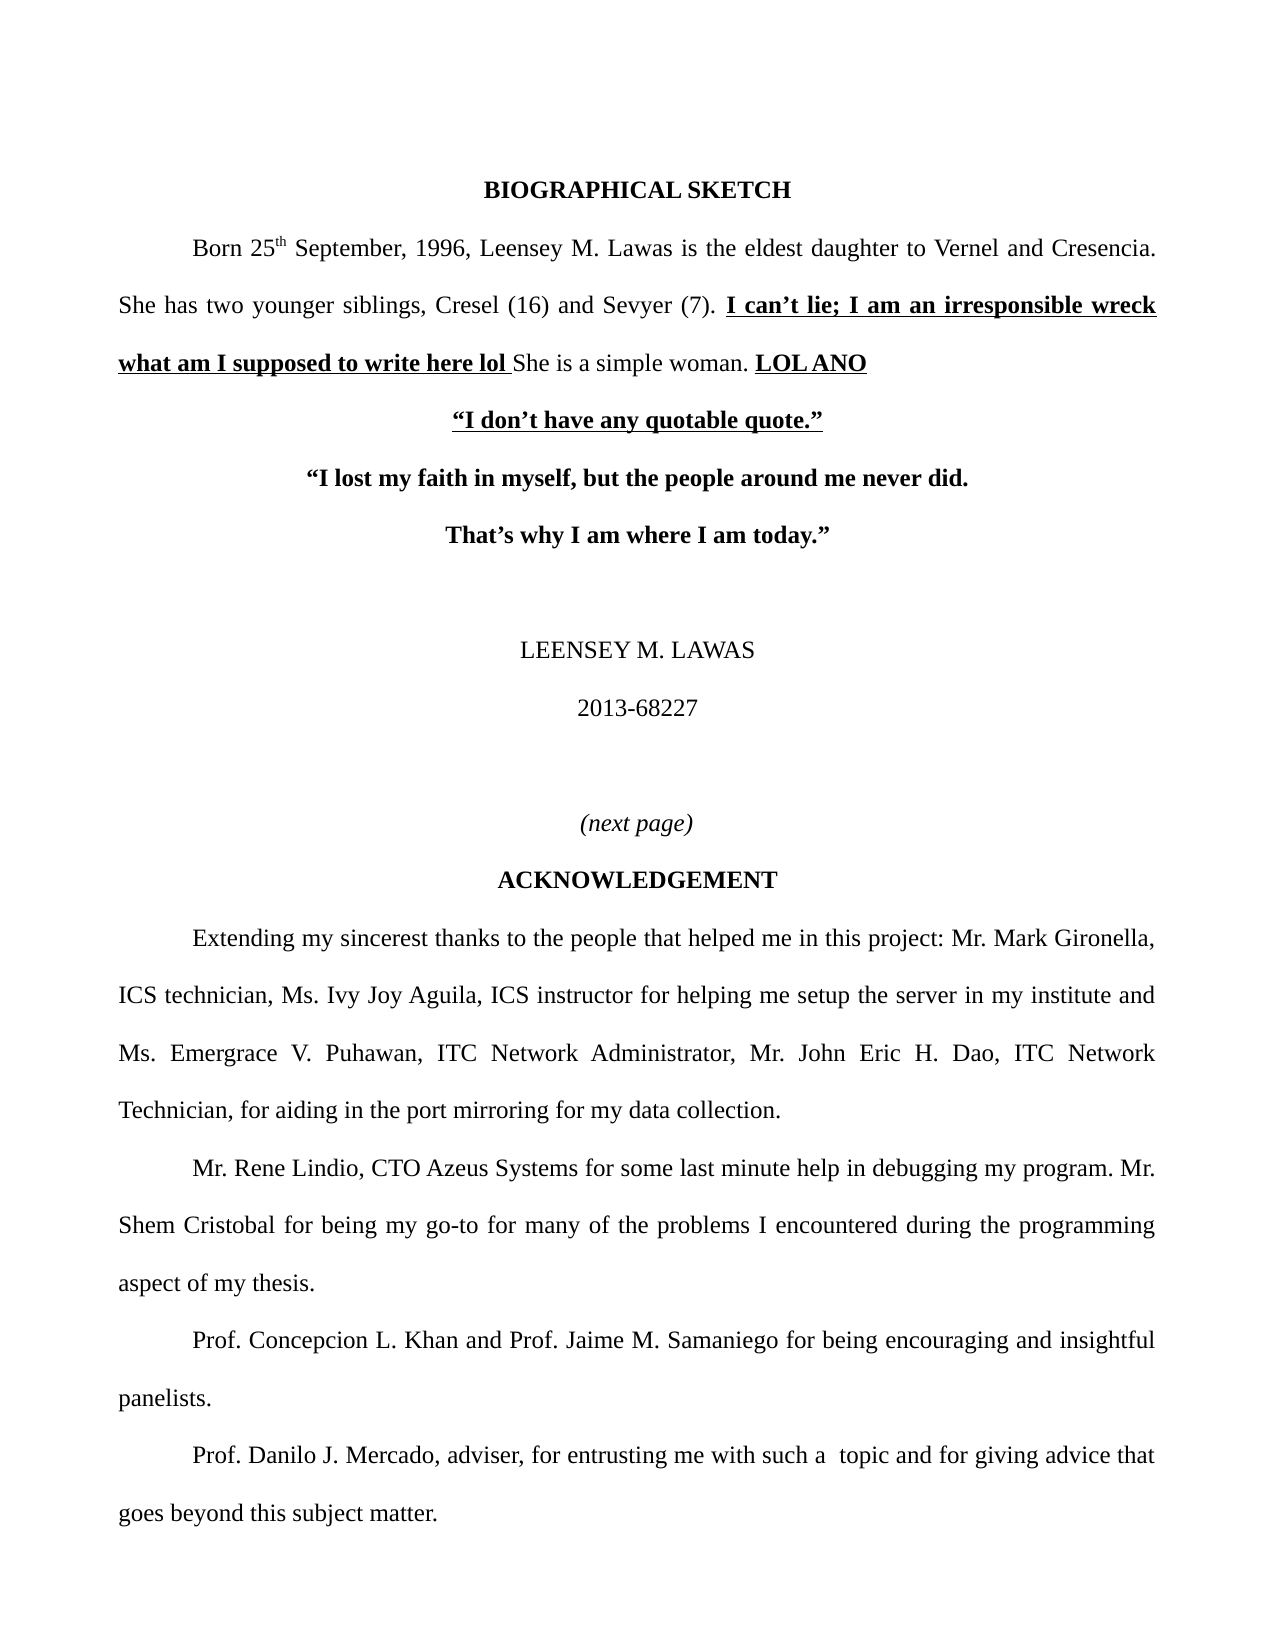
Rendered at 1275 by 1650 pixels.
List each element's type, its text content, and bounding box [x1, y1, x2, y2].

text “I lost my faith in myself, but the people around me never did. [118, 463, 1157, 492]
text “I don’t have any quotable quote.” [118, 406, 1157, 434]
text That’s why I am where I am today.” [118, 521, 1157, 549]
text 2013-68227 [118, 693, 1157, 722]
text Mr. Rene Lindio, CTO Azeus Systems for some last minute help in debugging my program. Mr. Shem Cristobal for being my go-to for many of the problems I encountered during the programming aspect of my thesis. [118, 1153, 1157, 1297]
text LEENSEY M. LAWAS [118, 636, 1157, 664]
text Extending my sincerest thanks to the people that helped me in this project: Mr. Mark Gironella, ICS technician, Ms. Ivy Joy Aguila, ICS instructor for helping me setup the server in my institute and Ms. Emergrace V. Puhawan, ITC Network Administrator, Mr. John Eric H. Dao, ITC Network Technician, for aiding in the port mirroring for my data collection. [118, 923, 1157, 1124]
text (next page) [118, 808, 1157, 837]
text Born 25th September, 1996, Leensey M. Lawas is the eldest daughter to Vernel and Cresencia. She has two younger siblings, Cresel (16) and Sevyer (7). I can’t lie; I am an irresponsible wreck what am I supposed to write here lol She is a simple woman. LOL ANO [118, 233, 1157, 377]
text Prof. Concepcion L. Khan and Prof. Jaime M. Samaniego for being encouraging and insightful panelists. [118, 1326, 1157, 1412]
text Prof. Danilo J. Mercado, adviser, for entrusting me with such a topic and for giving advice that goes beyond this subject matter. [118, 1441, 1157, 1527]
text ACKNOWLEDGEMENT [118, 866, 1157, 894]
text BIOGRAPHICAL SKETCH [118, 176, 1157, 204]
